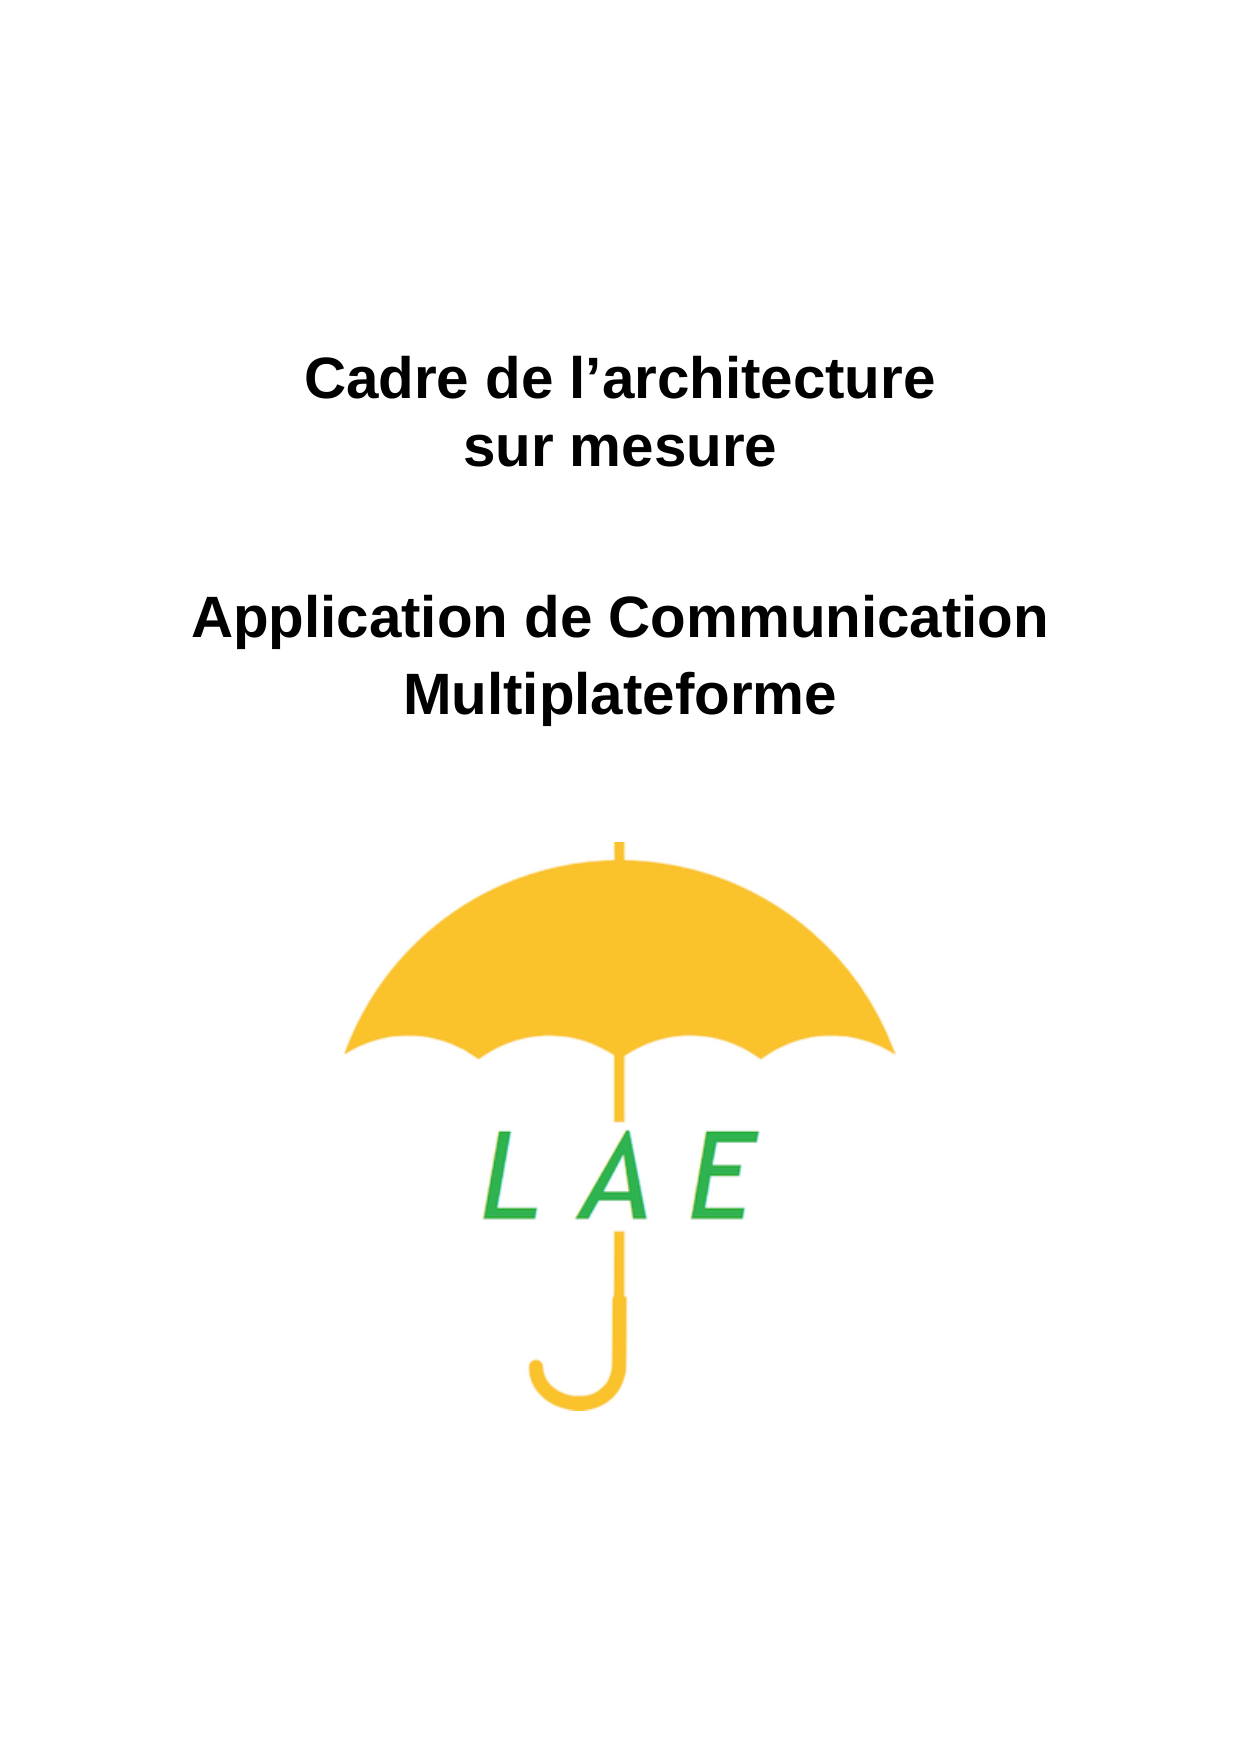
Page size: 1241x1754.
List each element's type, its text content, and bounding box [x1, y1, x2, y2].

text Application de Communication Multiplateforme [118, 582, 1122, 727]
title Cadre de l’architecture sur mesure [118, 344, 1122, 478]
picture [344, 842, 896, 1411]
